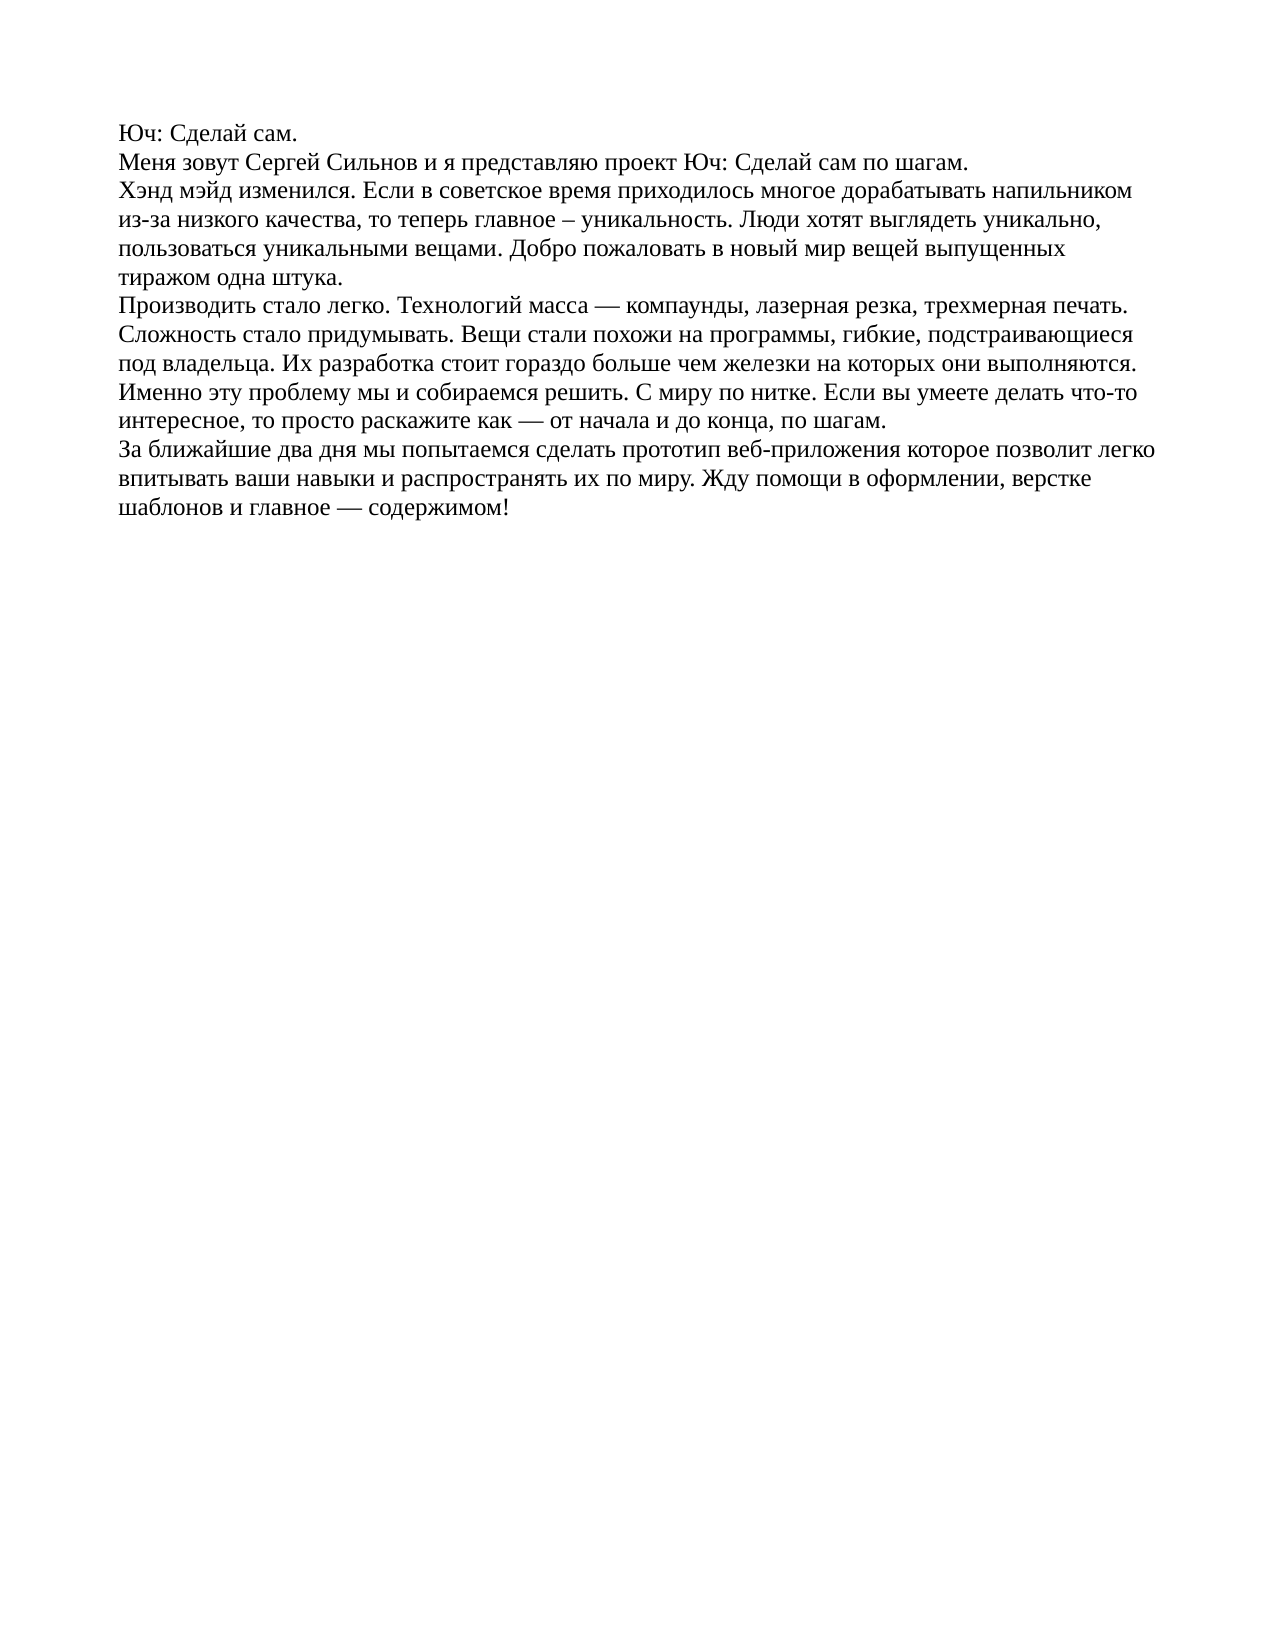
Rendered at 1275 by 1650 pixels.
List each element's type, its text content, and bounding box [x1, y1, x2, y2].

text За ближайшие два дня мы попытаемся сделать прототип веб-приложения которое позволит легко впитывать ваши навыки и распространять их по миру. Жду помощи в оформлении, верстке шаблонов и главное — содержимом! [118, 434, 1157, 521]
text Юч: Сделай сам. [118, 118, 1157, 147]
text Меня зовут Сергей Сильнов и я представляю проект Юч: Сделай сам по шагам. [118, 147, 1157, 176]
text Производить стало легко. Технологий масса — компаунды, лазерная резка, трехмерная печать. Сложность стало придумывать. Вещи стали похожи на программы, гибкие, подстраивающиеся под владельца. Их разработка стоит гораздо больше чем железки на которых они выполняются. Именно эту проблему мы и собираемся решить. С миру по нитке. Если вы умеете делать что-то интересное, то просто раскажите как — от начала и до конца, по шагам. [118, 291, 1157, 434]
text Хэнд мэйд изменился. Если в советское время приходилось многое дорабатывать напильником из-за низкого качества, то теперь главное – уникальность. Люди хотят выглядеть уникально, пользоваться уникальными вещами. Добро пожаловать в новый мир вещей выпущенных тиражом одна штука. [118, 176, 1157, 291]
